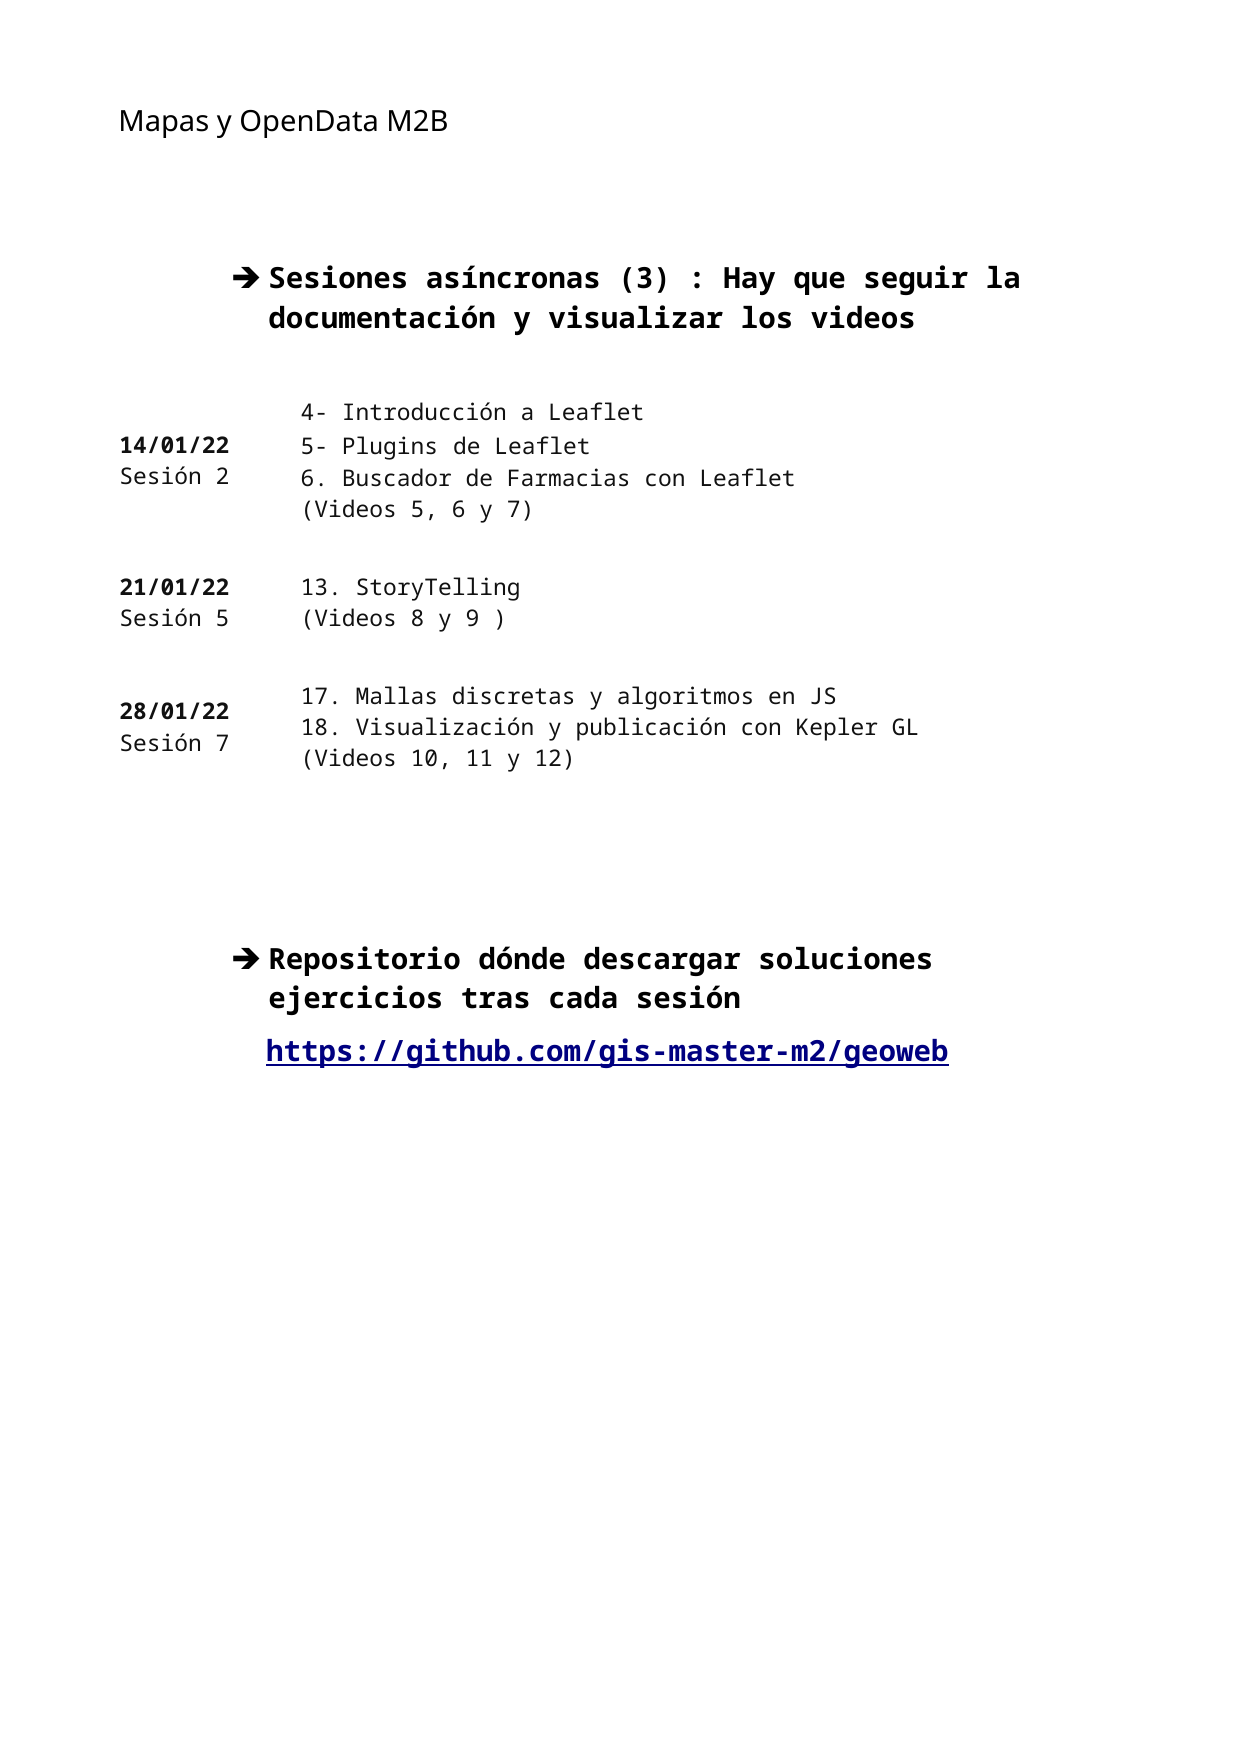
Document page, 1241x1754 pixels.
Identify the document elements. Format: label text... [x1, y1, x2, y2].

table_header 21/01/22 Sesión 5 [118, 571, 299, 633]
table_header 17. Mallas discretas y algoritmos en JS 18. Visualización y publicación con Kepler GL (Videos 10, 11 y 12) [299, 680, 1217, 773]
table_header 13. StoryTelling (Videos 8 y 9 ) [299, 571, 1217, 633]
list Sesiones asíncronas (3) : Hay que seguir la documentación y visualizar los videos [231, 258, 1122, 337]
table_header 4- Introducción a Leaflet 5- Plugins de Leaflet 6. Buscador de Farmacias con Leaflet (Videos 5, 6 y 7) [299, 396, 1217, 524]
table_header 28/01/22 Sesión 7 [118, 680, 299, 773]
list Repositorio dónde descargar soluciones ejercicios tras cada sesión [231, 938, 1122, 1017]
table_header 14/01/22 Sesión 2 [118, 396, 299, 524]
text https://github.com/gis-master-m2/geoweb [118, 1030, 1122, 1070]
